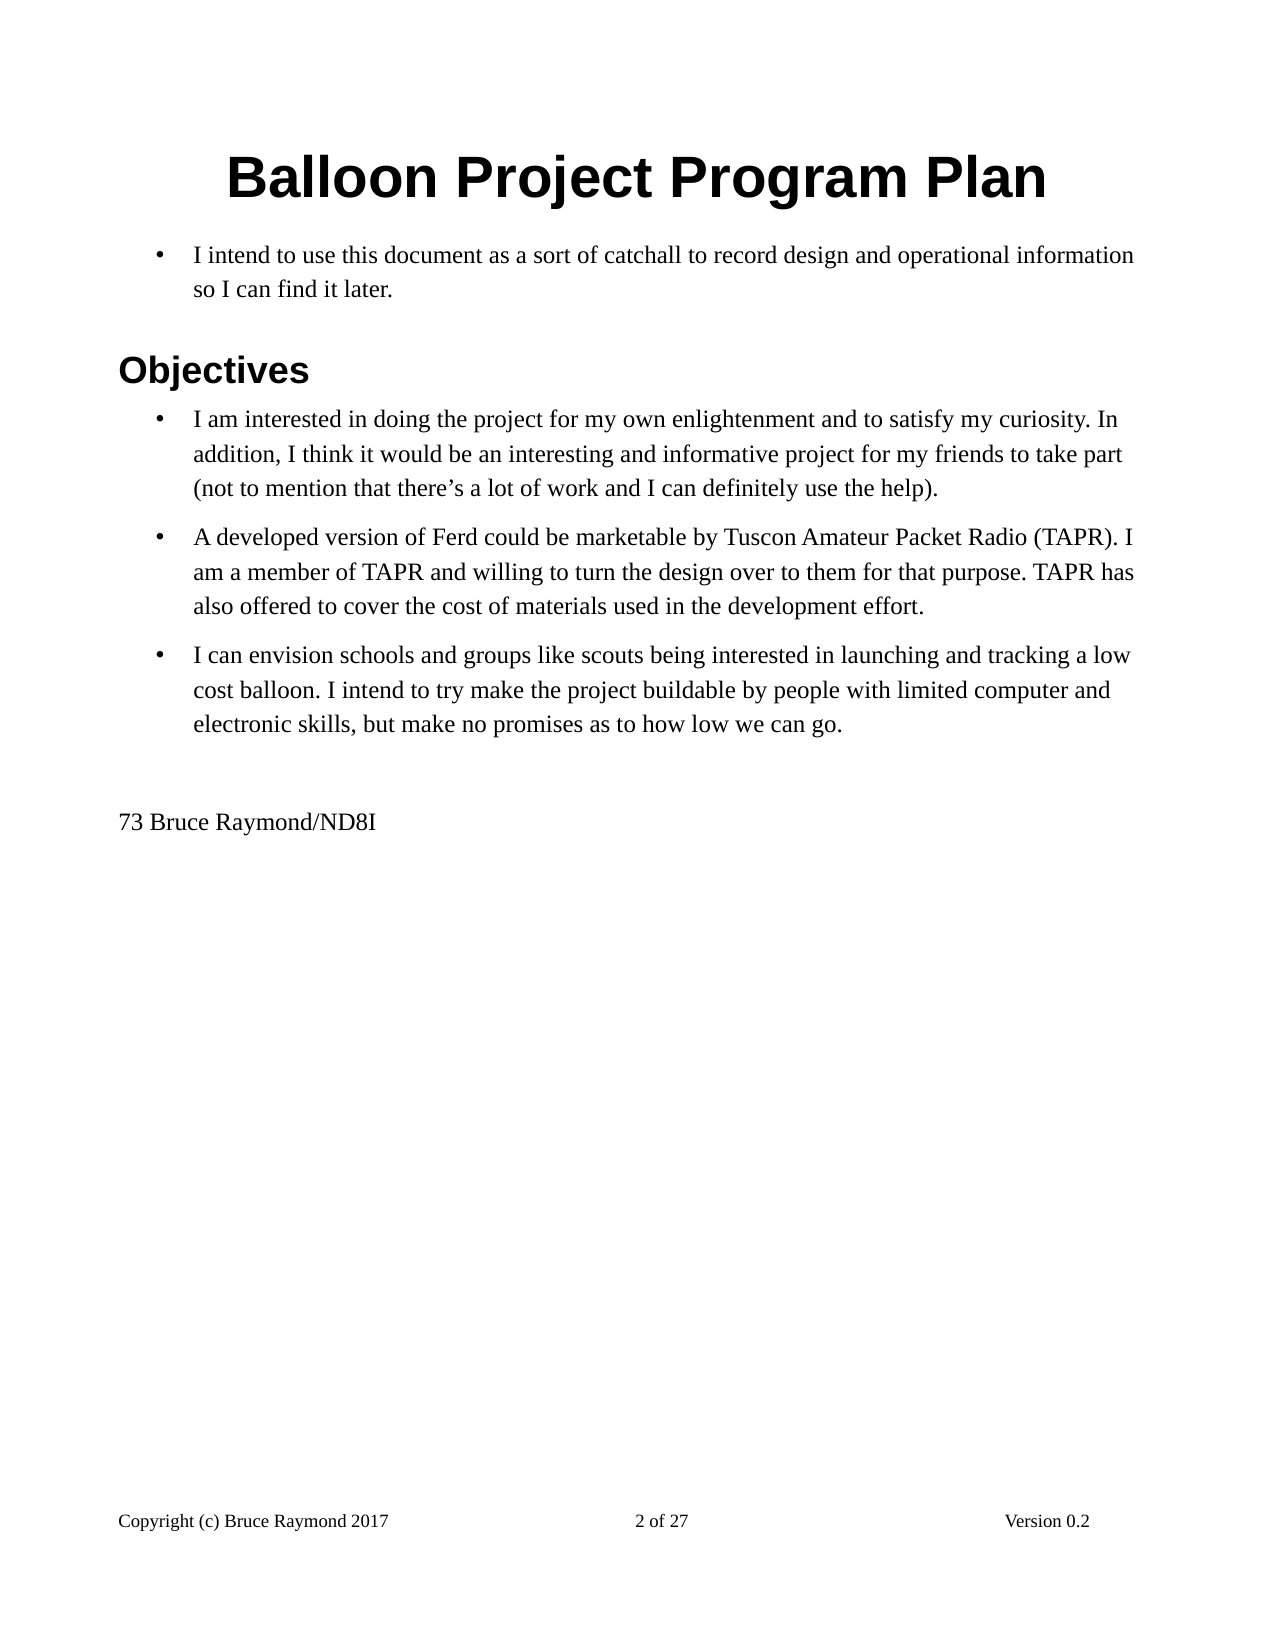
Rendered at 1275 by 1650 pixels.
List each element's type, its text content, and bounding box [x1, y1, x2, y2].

text 73 Bruce Raymond/ND8I [118, 807, 1157, 836]
list I am interested in doing the project for my own enlightenment and to satisfy my curiosity. In addition, I think it would be an interesting and informative project for my friends to take part (not to mention that there’s a lot of work and I can definitely use the help). [156, 404, 1157, 502]
list A developed version of Ferd could be marketable by Tuscon Amateur Packet Radio (TAPR). I am a member of TAPR and willing to turn the design over to them for that purpose. TAPR has also offered to cover the cost of materials used in the development effort. [156, 522, 1157, 620]
list I can envision schools and groups like scouts being interested in launching and tracking a low cost balloon. I intend to try make the project buildable by people with limited computer and electronic skills, but make no promises as to how low we can go. [156, 640, 1157, 738]
subtitle Objectives [118, 348, 1157, 392]
list I intend to use this document as a sort of catchall to record design and operational information so I can find it later. [156, 240, 1157, 303]
